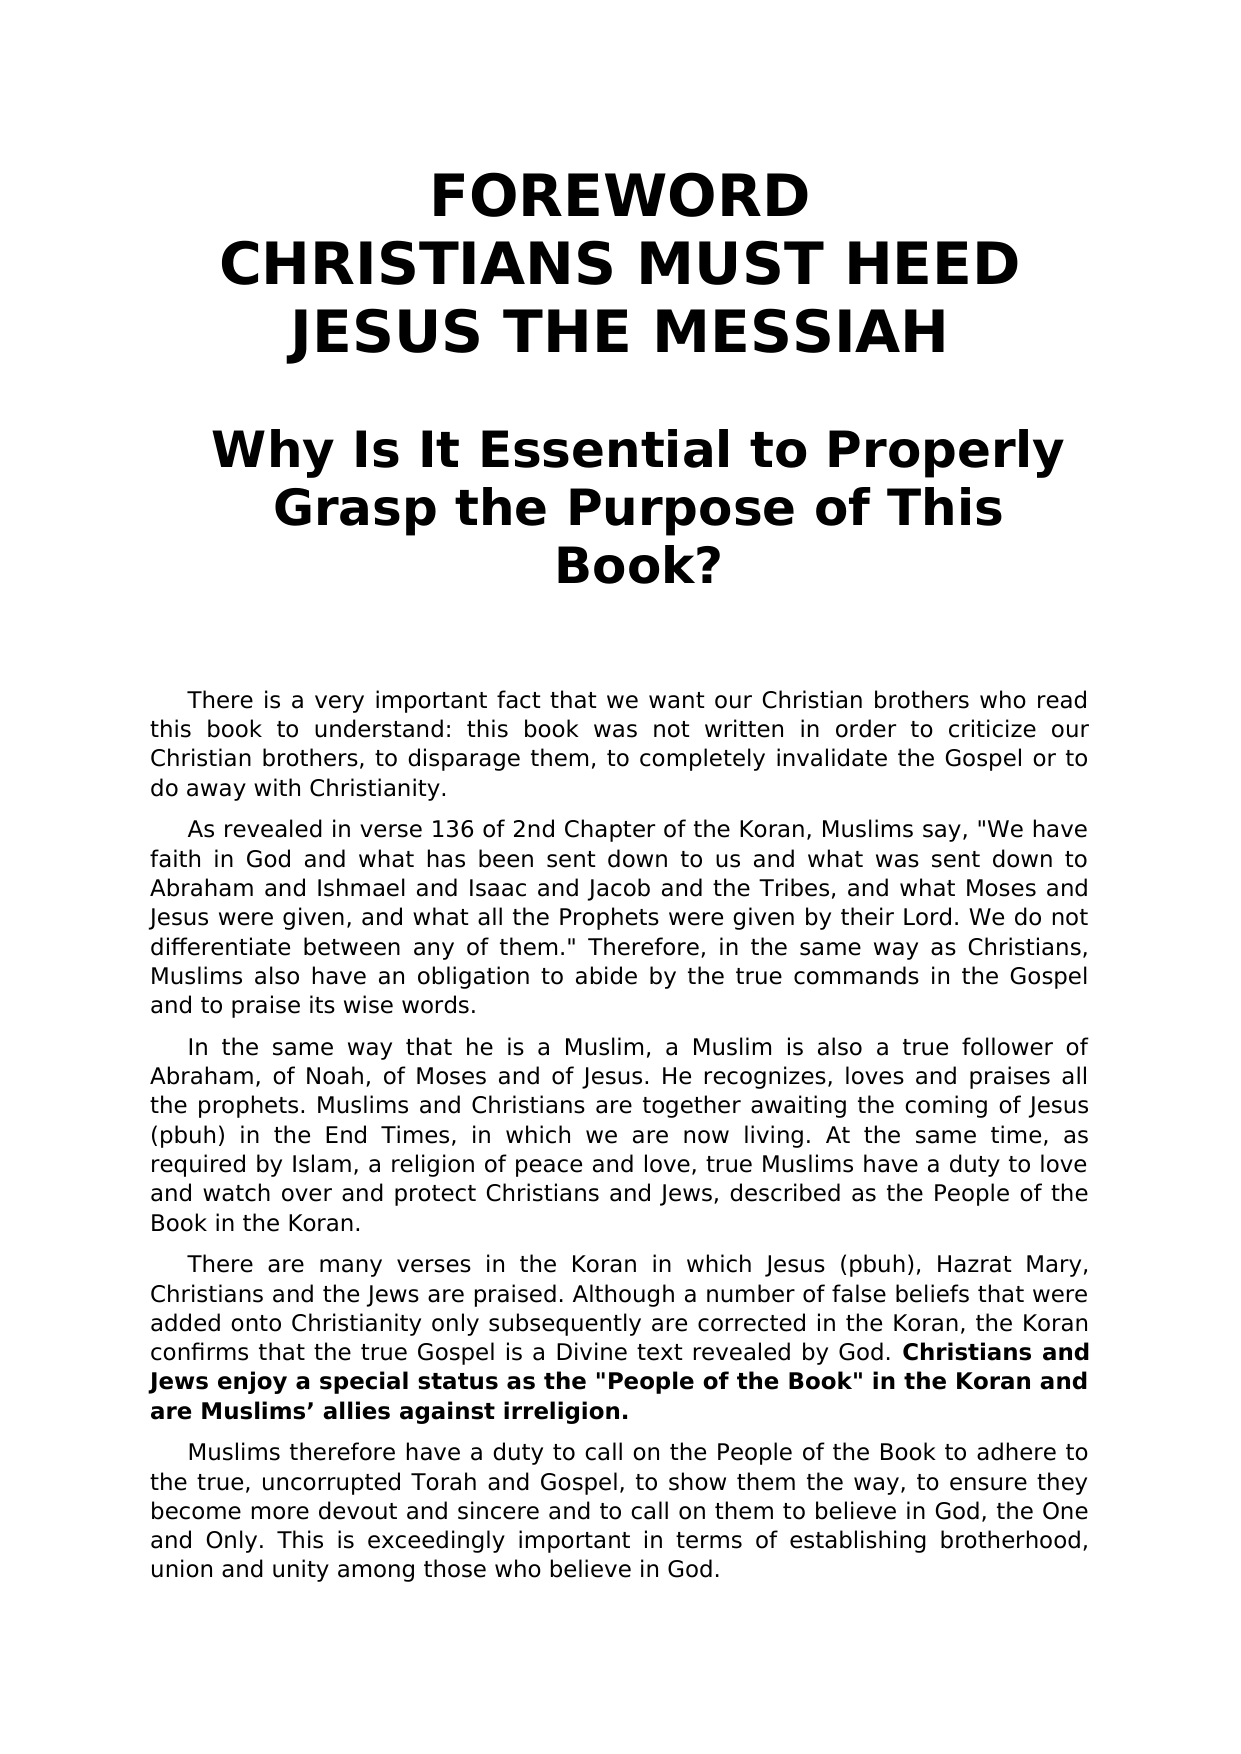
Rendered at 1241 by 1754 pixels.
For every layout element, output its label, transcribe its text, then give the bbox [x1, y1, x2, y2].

text As revealed in verse 136 of 2nd Chapter of the Koran, Muslims say, "We have faith in God and what has been sent down to us and what was sent down to Abraham and Ishmael and Isaac and Jacob and the Tribes, and what Moses and Jesus were given, and what all the Prophets were given by their Lord. We do not differentiate between any of them." Therefore, in the same way as Christians, Muslims also have an obligation to abide by the true commands in the Gospel and to praise its wise words. [150, 817, 1090, 1019]
text Muslims therefore have a duty to call on the People of the Book to adhere to the true, uncorrupted Torah and Gospel, to show them the way, to ensure they become more devout and sincere and to call on them to believe in God, the One and Only. This is exceedingly important in terms of establishing brotherhood, union and unity among those who believe in God. [150, 1439, 1090, 1583]
text There is a very important fact that we want our Christian brothers who read this book to understand: this book was not written in order to criticize our Christian brothers, to disparage them, to completely invalidate the Gospel or to do away with Christianity. [150, 687, 1090, 802]
subtitle FOREWORD CHRISTIANS MUST HEED JESUS THE MESSIAH [150, 162, 1090, 366]
text There are many verses in the Koran in which Jesus (pbuh), Hazrat Mary, Christians and the Jews are praised. Although a number of false beliefs that were added onto Christianity only subsequently are corrected in the Koran, the Koran confirms that the true Gospel is a Divine text revealed by God. Christians and Jews enjoy a special status as the "People of the Book" in the Koran and are Muslims’ allies against irreligion. [150, 1251, 1090, 1424]
subtitle Why Is It Essential to Properly Grasp the Purpose of This Book? [187, 421, 1090, 595]
text In the same way that he is a Muslim, a Muslim is also a true follower of Abraham, of Noah, of Moses and of Jesus. He recognizes, loves and praises all the prophets. Muslims and Christians are together awaiting the coming of Jesus (pbuh) in the End Times, in which we are now living. At the same time, as required by Islam, a religion of peace and love, true Muslims have a duty to love and watch over and protect Christians and Jews, described as the People of the Book in the Koran. [150, 1034, 1090, 1236]
